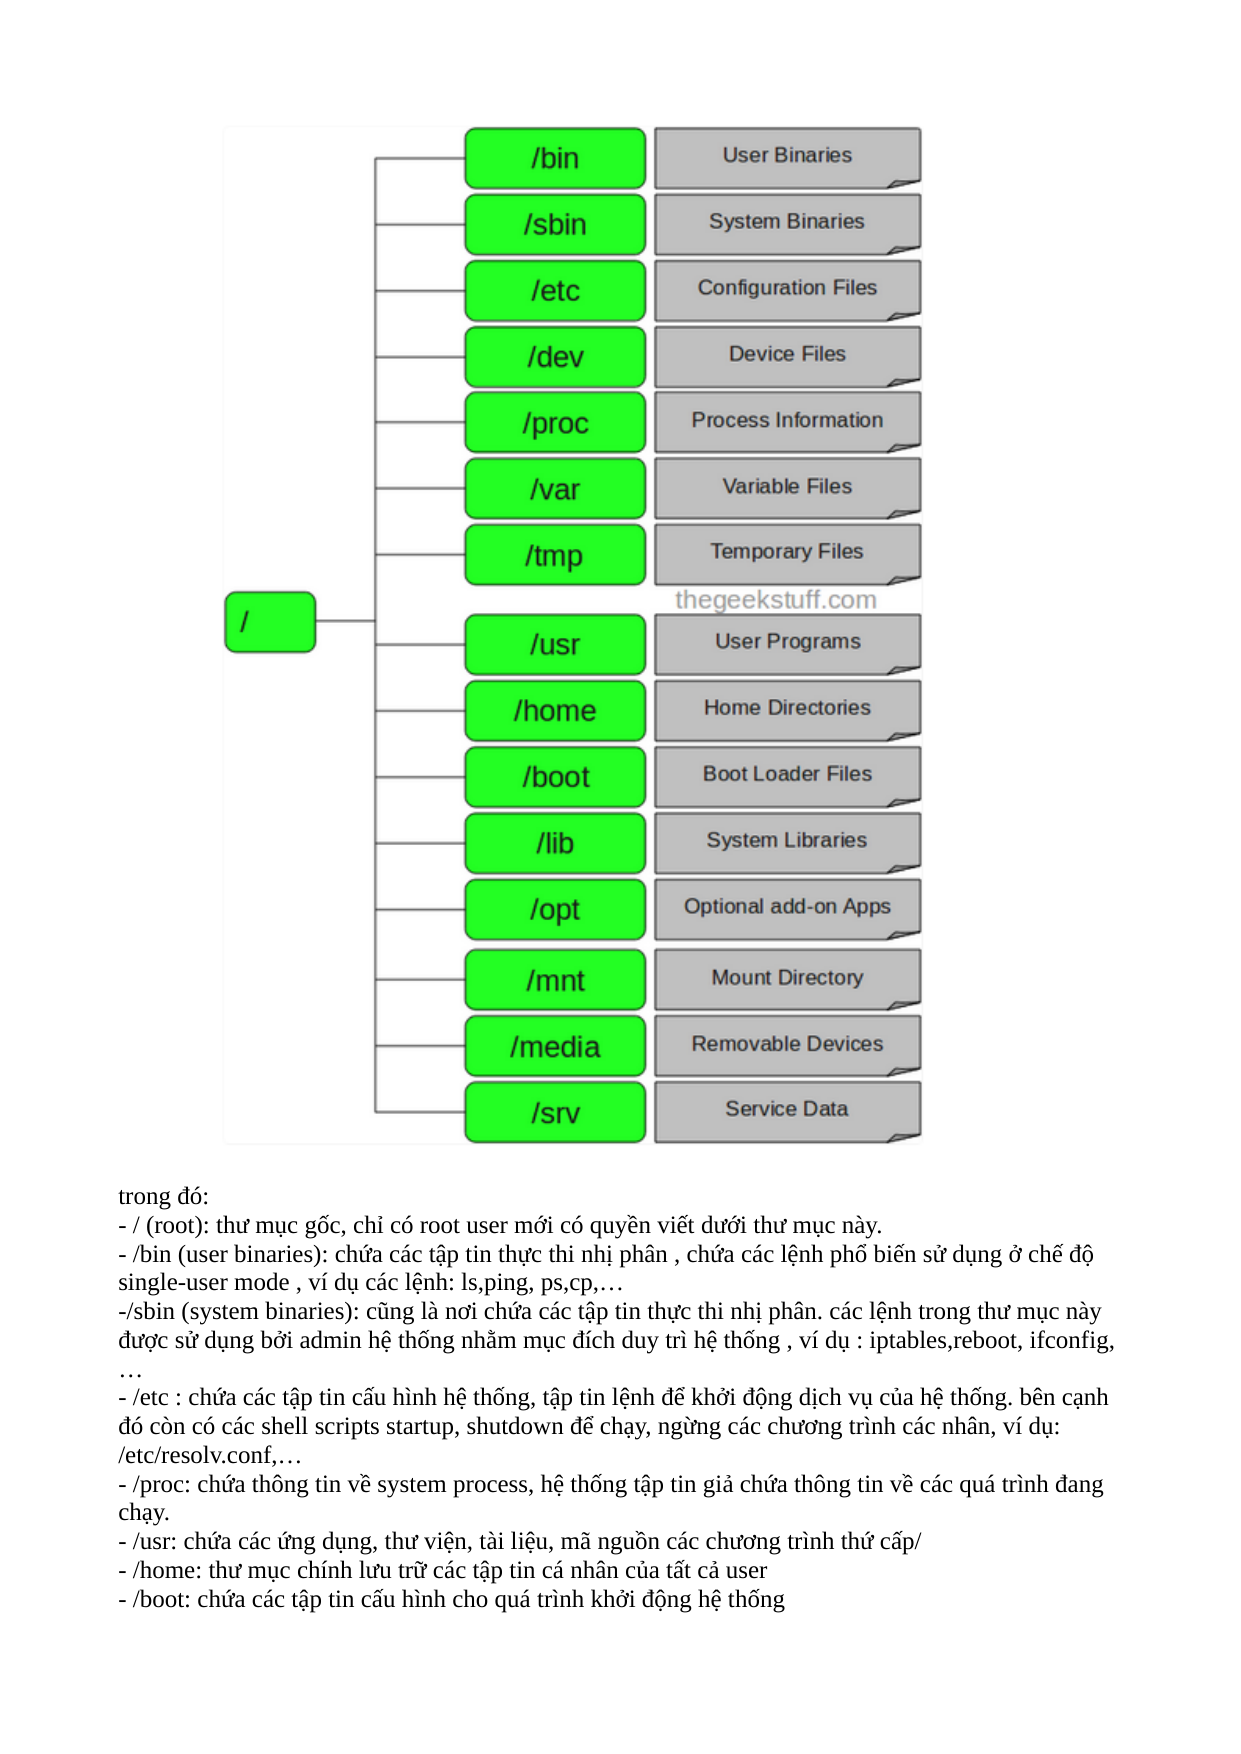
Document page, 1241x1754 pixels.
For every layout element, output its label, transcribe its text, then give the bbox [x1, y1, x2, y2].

picture [168, 118, 1072, 1153]
text trong đó: [118, 1181, 1122, 1210]
text - /usr: chứa các ứng dụng, thư viện, tài liệu, mã nguồn các chương trình thứ cấp/ [118, 1526, 1122, 1555]
text - /proc: chứa thông tin về system process, hệ thống tập tin giả chứa thông tin về các quá trình đang chạy. [118, 1469, 1122, 1526]
text -/sbin (system binaries): cũng là nơi chứa các tập tin thực thi nhị phân. các lệnh trong thư mục này được sử dụng bởi admin hệ thống nhằm mục đích duy trì hệ thống , ví dụ : iptables,reboot, ifconfig,… [118, 1296, 1122, 1382]
text - /home: thư mục chính lưu trữ các tập tin cá nhân của tất cả user [118, 1555, 1122, 1584]
text - /boot: chứa các tập tin cấu hình cho quá trình khởi động hệ thống [118, 1584, 1122, 1612]
text - / (root): thư mục gốc, chỉ có root user mới có quyền viết dưới thư mục này. [118, 1210, 1122, 1239]
text - /bin (user binaries): chứa các tập tin thực thi nhị phân , chứa các lệnh phổ biến sử dụng ở chế độ single-user mode , ví dụ các lệnh: ls,ping, ps,cp,… [118, 1239, 1122, 1296]
text - /etc : chứa các tập tin cấu hình hệ thống, tập tin lệnh để khởi động dịch vụ của hệ thống. bên cạnh đó còn có các shell scripts startup, shutdown để chạy, ngừng các chương trình các nhân, ví dụ: /etc/resolv.conf,… [118, 1382, 1122, 1469]
